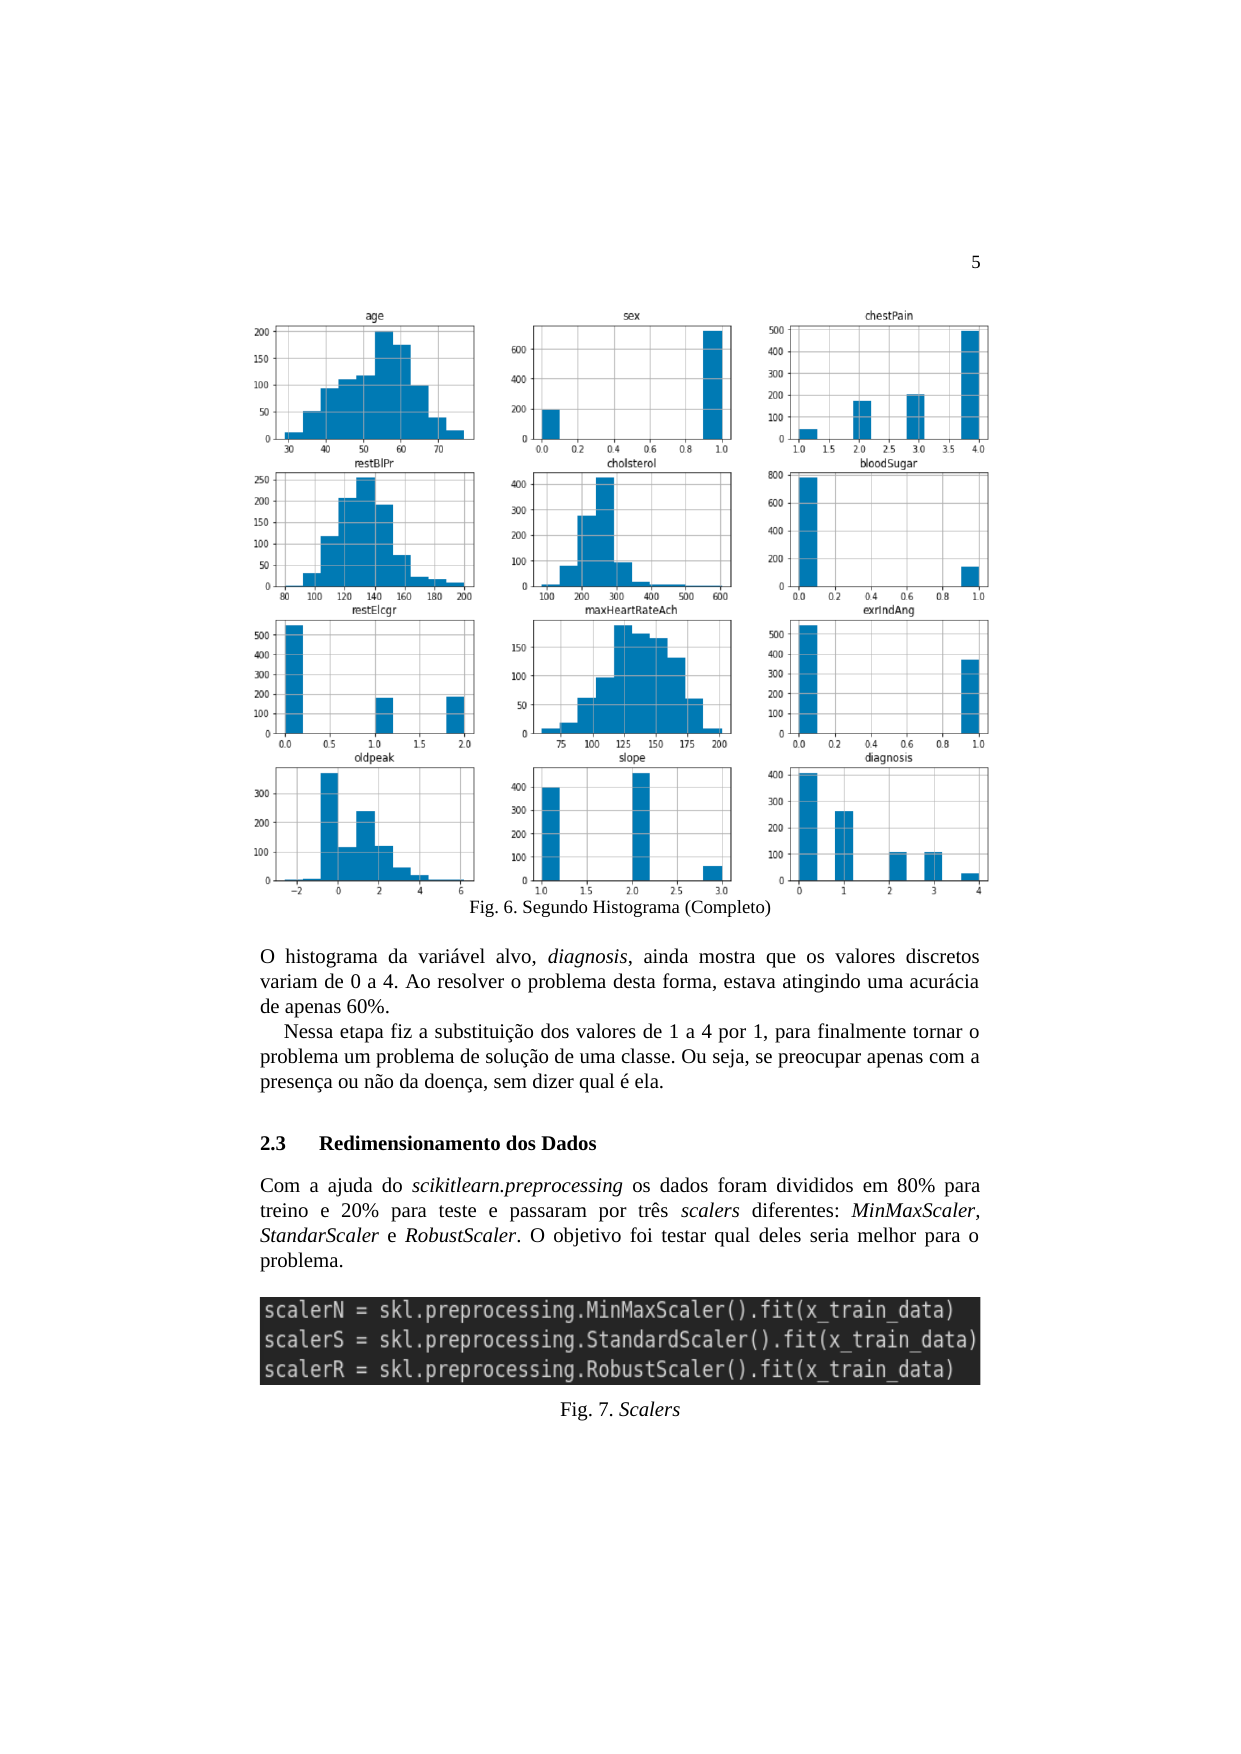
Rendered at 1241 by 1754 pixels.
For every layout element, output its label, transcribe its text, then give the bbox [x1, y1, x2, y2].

subtitle 2.3 Redimensionamento dos Dados [260, 1130, 980, 1155]
text Nessa etapa fiz a substituição dos valores de 1 a 4 por 1, para finalmente tornar o problema um problema de solução de uma classe. Ou seja, se preocupar apenas com a presença ou não da doença, sem dizer qual é ela. [260, 1018, 980, 1093]
text Com a ajuda do scikitlearn.preprocessing os dados foram divididos em 80% para treino e 20% para teste e passaram por três scalers diferentes: MinMaxScaler, StandarScaler e RobustScaler. O objetivo foi testar qual deles seria melhor para o problema. [260, 1172, 980, 1272]
picture [247, 307, 993, 897]
text O histograma da variável alvo, diagnosis, ainda mostra que os valores discretos variam de 0 a 4. Ao resolver o problema desta forma, estava atingindo uma acurácia de apenas 60%. [260, 943, 980, 1018]
text Fig. 6. Segundo Histograma (Completo) [260, 897, 980, 918]
picture [259, 1297, 981, 1385]
text Fig. 7. Scalers [260, 1385, 980, 1421]
